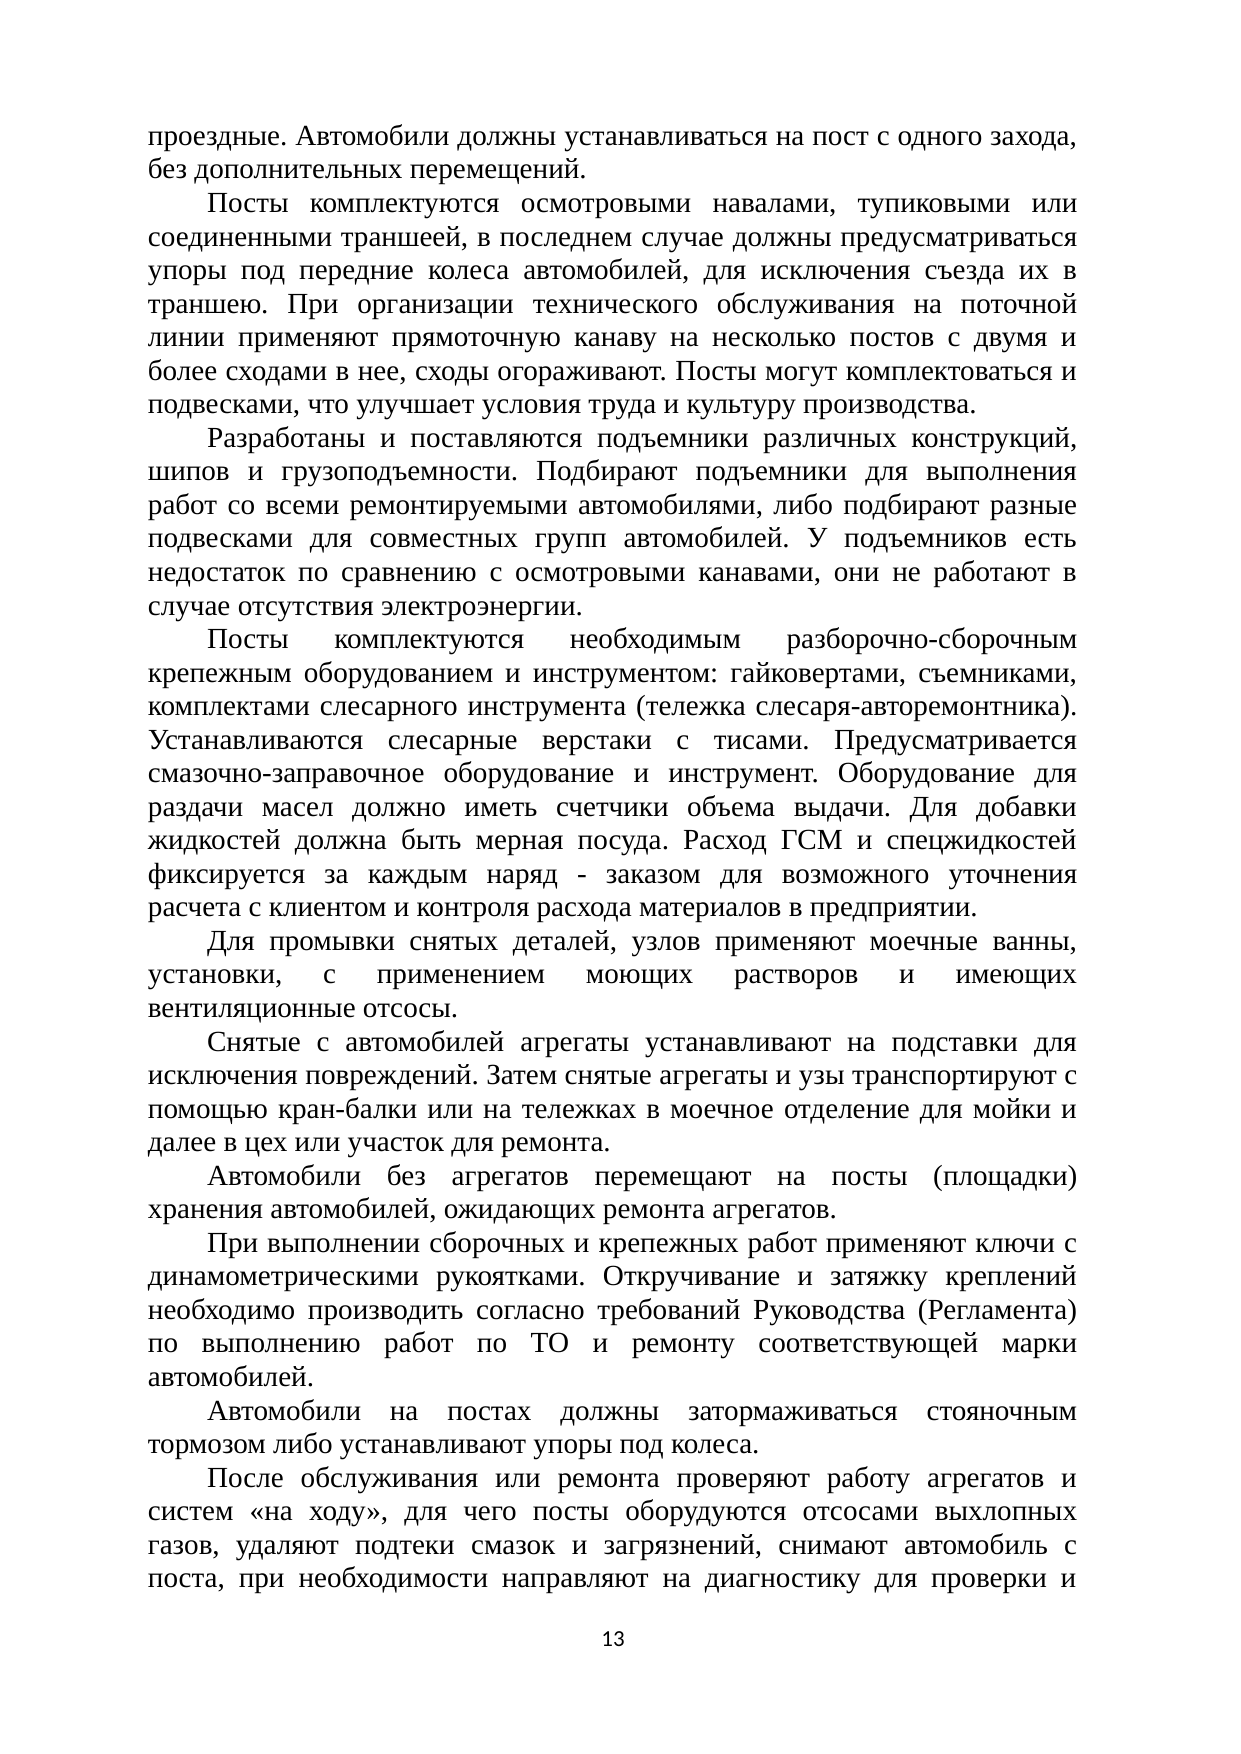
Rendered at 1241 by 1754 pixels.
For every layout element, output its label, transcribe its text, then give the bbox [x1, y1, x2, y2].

text Посты комплектуются осмотровыми навалами, тупиковыми или соединенными траншеей, в последнем случае должны предусматриваться упоры под передние колеса автомобилей, для исключения съезда их в траншею. При организации технического обслуживания на поточной линии применяют прямоточную канаву на несколько постов с двумя и более сходами в нее, сходы огораживают. Посты могут комплектоваться и подвесками, что улучшает условия труда и культуру производства. [148, 185, 1078, 420]
text При выполнении сборочных и крепежных работ применяют ключи с динамометрическими рукоятками. Откручивание и затяжку креплений необходимо производить согласно требований Руководства (Регламента) по выполнению работ по ТО и ремонту соответствующей марки автомобилей. [148, 1225, 1078, 1393]
text Для промывки снятых деталей, узлов применяют моечные ванны, установки, с применением моющих растворов и имеющих вентиляционные отсосы. [148, 923, 1078, 1024]
text проездные. Автомобили должны устанавливаться на пост с одного захода, без дополнительных перемещений. [148, 118, 1078, 185]
text Снятые с автомобилей агрегаты устанавливают на подставки для исключения повреждений. Затем снятые агрегаты и узы транспортируют с помощью кран-балки или на тележках в моечное отделение для мойки и далее в цех или участок для ремонта. [148, 1024, 1078, 1158]
text Автомобили на постах должны затормаживаться стояночным тормозом либо устанавливают упоры под колеса. [148, 1393, 1078, 1460]
text Разработаны и поставляются подъемники различных конструкций, шипов и грузоподъемности. Подбирают подъемники для выполнения работ со всеми ремонтируемыми автомобилями, либо подбирают разные подвесками для совместных групп автомобилей. У подъемников есть недостаток по сравнению с осмотровыми канавами, они не работают в случае отсутствия электроэнергии. [148, 420, 1078, 621]
text Посты комплектуются необходимым разборочно-сборочным крепежным оборудованием и инструментом: гайковертами, съемниками, комплектами слесарного инструмента (тележка слесаря-авторемонтника). Устанавливаются слесарные верстаки с тисами. Предусматривается смазочно-заправочное оборудование и инструмент. Оборудование для раздачи масел должно иметь счетчики объема выдачи. Для добавки жидкостей должна быть мерная посуда. Расход ГСМ и спецжидкостей фиксируется за каждым наряд - заказом для возможного уточнения расчета с клиентом и контроля расхода материалов в предприятии. [148, 621, 1078, 923]
text После обслуживания или ремонта проверяют работу агрегатов и систем «на ходу», для чего посты оборудуются отсосами выхлопных газов, удаляют подтеки смазок и загрязнений, снимают автомобиль с поста, при необходимости направляют на диагностику для проверки и [148, 1460, 1078, 1594]
text Автомобили без агрегатов перемещают на посты (площадки) хранения автомобилей, ожидающих ремонта агрегатов. [148, 1158, 1078, 1225]
